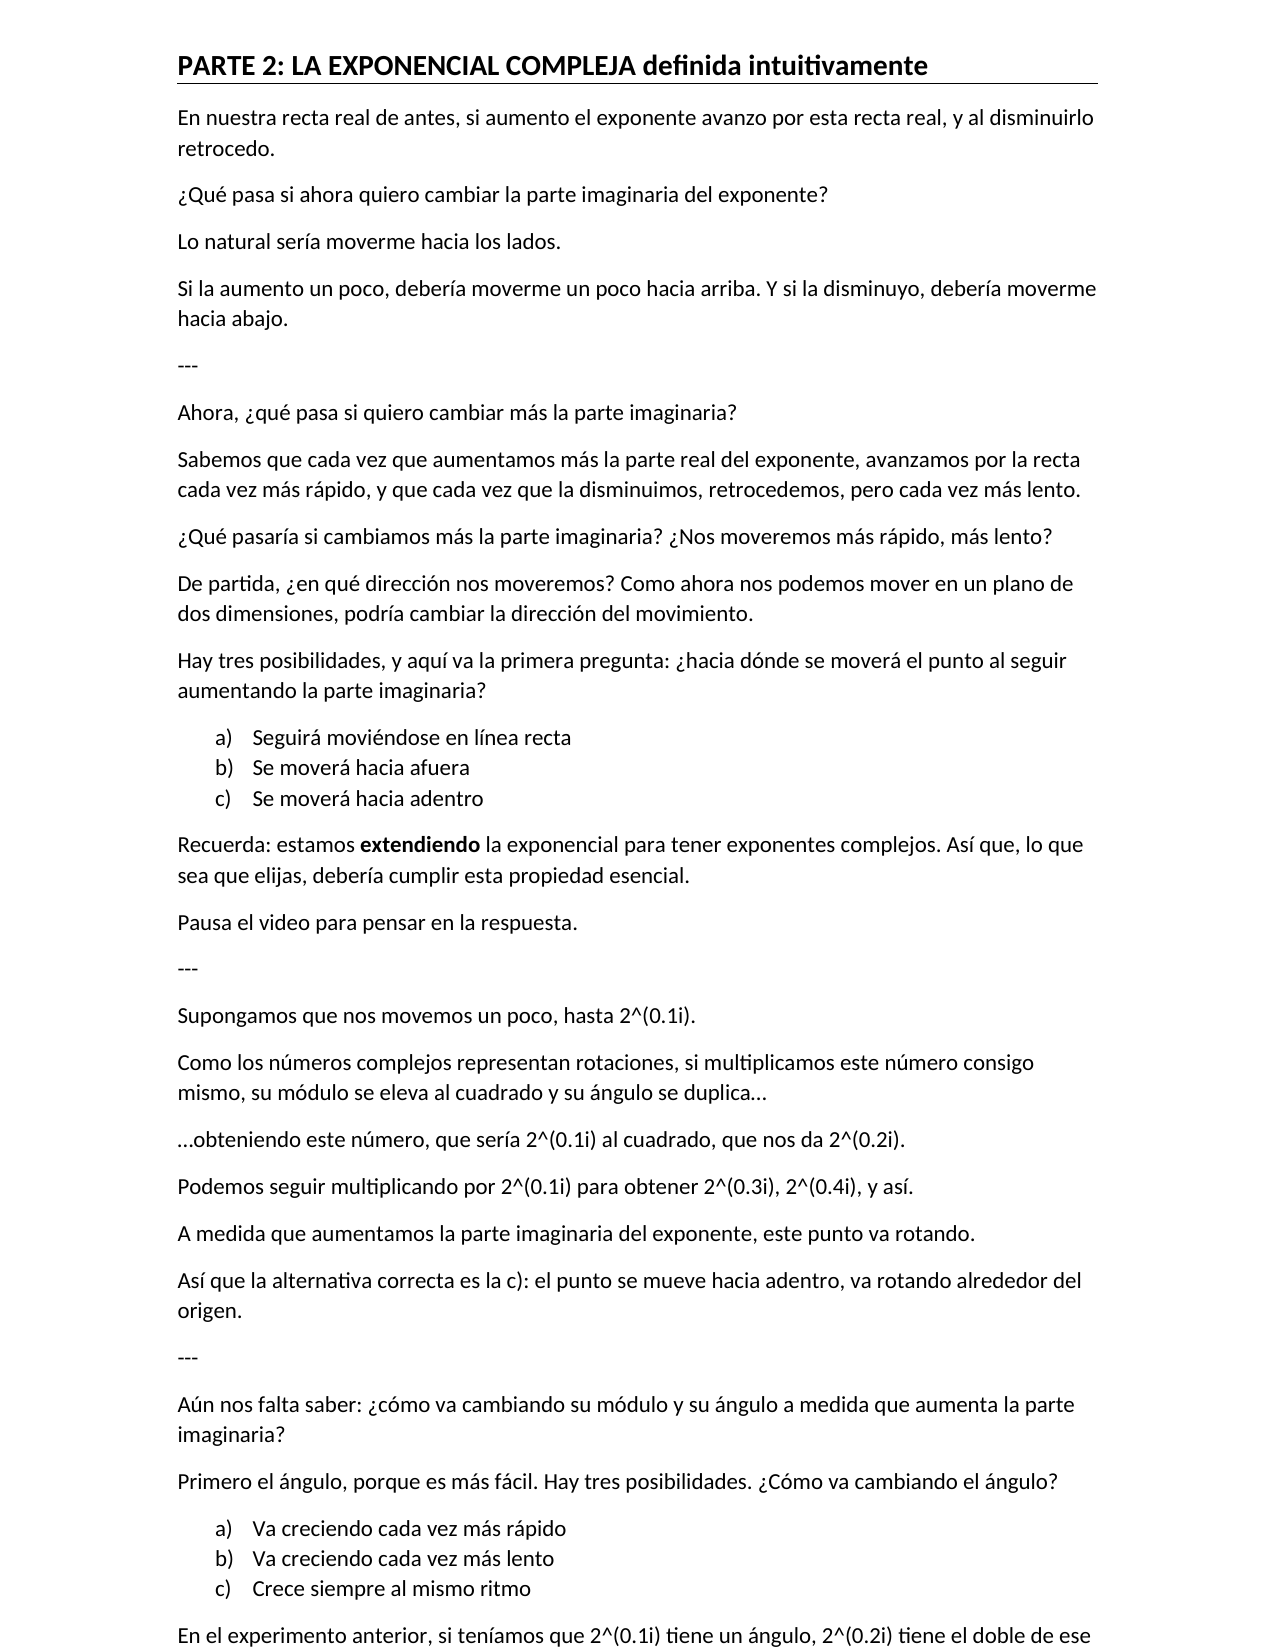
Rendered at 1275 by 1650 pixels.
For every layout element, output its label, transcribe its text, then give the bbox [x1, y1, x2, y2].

text Como los números complejos representan rotaciones, si multiplicamos este número consigo mismo, su módulo se eleva al cuadrado y su ángulo se duplica… [177, 1048, 1098, 1107]
text En nuestra recta real de antes, si aumento el exponente avanzo por esta recta real, y al disminuirlo retrocedo. [177, 103, 1098, 162]
text ¿Qué pasa si ahora quiero cambiar la parte imaginaria del exponente? [177, 181, 1098, 209]
list Se moverá hacia afuera [215, 753, 1098, 782]
list Se moverá hacia adentro [215, 784, 1098, 812]
text --- [177, 351, 1098, 379]
text --- [177, 954, 1098, 983]
text De partida, ¿en qué dirección nos moveremos? Como ahora nos podemos mover en un plano de dos dimensiones, podría cambiar la dirección del movimiento. [177, 569, 1098, 627]
text En el experimento anterior, si teníamos que 2^(0.1i) tiene un ángulo, 2^(0.2i) tiene el doble de ese [177, 1621, 1098, 1649]
list Va creciendo cada vez más rápido [215, 1514, 1098, 1542]
text ¿Qué pasaría si cambiamos más la parte imaginaria? ¿Nos moveremos más rápido, más lento? [177, 522, 1098, 550]
text Ahora, ¿qué pasa si quiero cambiar más la parte imaginaria? [177, 398, 1098, 426]
text Supongamos que nos movemos un poco, hasta 2^(0.1i). [177, 1001, 1098, 1029]
text Recuerda: estamos extendiendo la exponencial para tener exponentes complejos. Así que, lo que sea que elijas, debería cumplir esta propiedad esencial. [177, 831, 1098, 889]
text Si la aumento un poco, debería moverme un poco hacia arriba. Y si la disminuyo, debería moverme hacia abajo. [177, 274, 1098, 333]
text Sabemos que cada vez que aumentamos más la parte real del exponente, avanzamos por la recta cada vez más rápido, y que cada vez que la disminuimos, retrocedemos, pero cada vez más lento. [177, 445, 1098, 503]
list Seguirá moviéndose en línea recta [215, 723, 1098, 751]
text Aún nos falta saber: ¿cómo va cambiando su módulo y su ángulo a medida que aumenta la parte imaginaria? [177, 1390, 1098, 1448]
text Primero el ángulo, porque es más fácil. Hay tres posibilidades. ¿Cómo va cambiando el ángulo? [177, 1467, 1098, 1495]
text Podemos seguir multiplicando por 2^(0.1i) para obtener 2^(0.3i), 2^(0.4i), y así. [177, 1172, 1098, 1200]
text Así que la alternativa correcta es la c): el punto se mueve hacia adentro, va rotando alrededor del origen. [177, 1266, 1098, 1324]
text …obteniendo este número, que sería 2^(0.1i) al cuadrado, que nos da 2^(0.2i). [177, 1125, 1098, 1153]
text Lo natural sería moverme hacia los lados. [177, 227, 1098, 256]
text Pausa el video para pensar en la respuesta. [177, 908, 1098, 936]
list Va creciendo cada vez más lento [215, 1544, 1098, 1572]
text PARTE 2: LA EXPONENCIAL COMPLEJA definida intuitivamente [177, 47, 1098, 83]
text A medida que aumentamos la parte imaginaria del exponente, este punto va rotando. [177, 1219, 1098, 1247]
list Crece siempre al mismo ritmo [215, 1574, 1098, 1602]
text Hay tres posibilidades, y aquí va la primera pregunta: ¿hacia dónde se moverá el punto al seguir aumentando la parte imaginaria? [177, 646, 1098, 704]
text --- [177, 1343, 1098, 1371]
